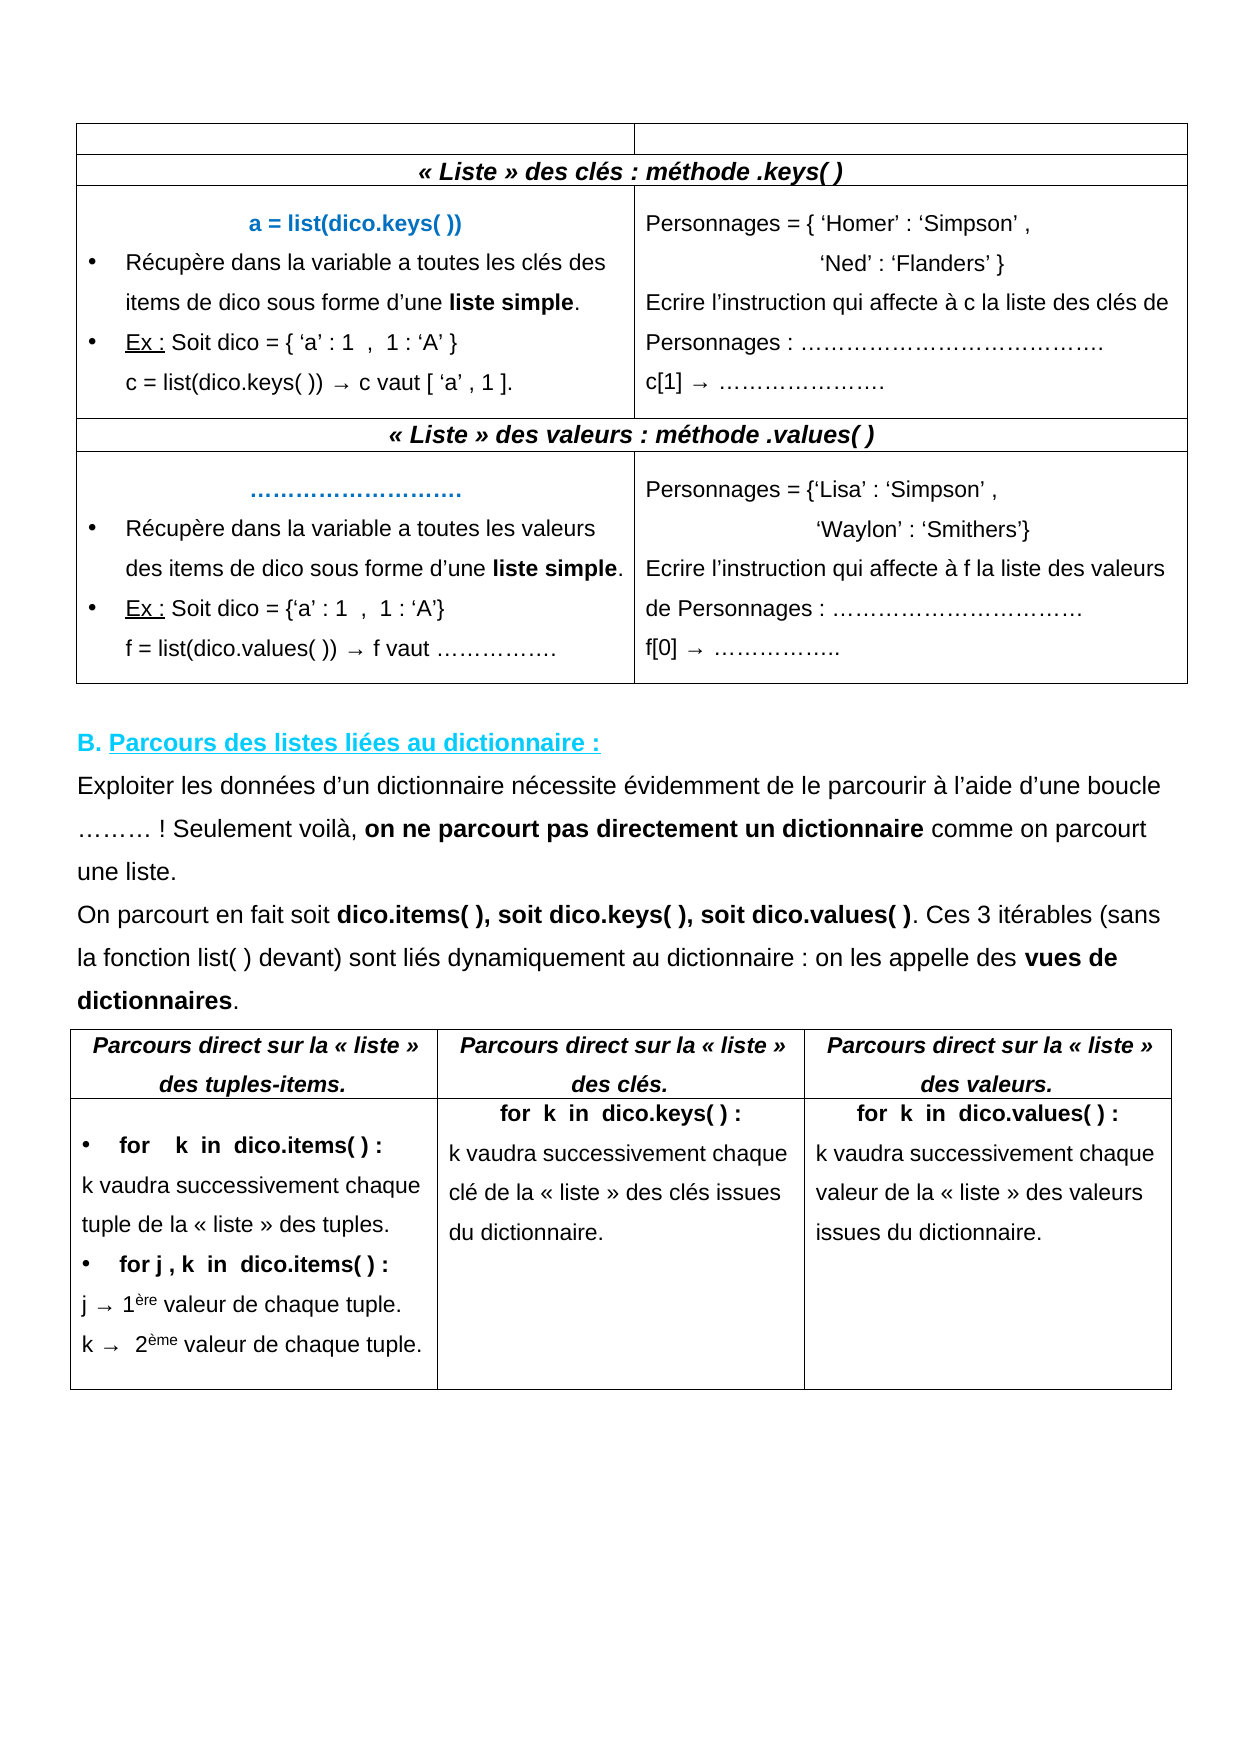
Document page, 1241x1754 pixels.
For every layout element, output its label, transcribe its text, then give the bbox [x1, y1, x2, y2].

table_header Parcours direct sur la « liste » des valeurs. [805, 1030, 1171, 1098]
table_cell Personnages = {‘Lisa’ : ‘Simpson’ , ‘Waylon’ : ‘Smithers’} Ecrire l’instruction qui affecte à f la liste des valeurs de Personnages : …………………………… f[0] → …………….. [635, 452, 1187, 683]
table_header Parcours direct sur la « liste » des tuples-items. [71, 1030, 437, 1098]
table_header Parcours direct sur la « liste » des clés. [438, 1030, 804, 1098]
table_cell Personnages = { ‘Homer’ : ‘Simpson’ , ‘Ned’ : ‘Flanders’ } Ecrire l’instruction qui affecte à c la liste des clés de Personnages : …………………………………. c[1] → …………………. [635, 186, 1187, 417]
table_cell [77, 124, 634, 154]
table_cell « Liste » des valeurs : méthode .values( ) [77, 419, 1187, 451]
table_cell ………………………. Récupère dans la variable a toutes les valeurs des items de dico sous forme d’une liste simple. Ex : Soit dico = {‘a’ : 1 , 1 : ‘A’} f = list(dico.values( )) → f vaut ……………. [77, 452, 634, 683]
table_cell for k in dico.items( ) : k vaudra successivement chaque tuple de la « liste » des tuples. for j , k in dico.items( ) : j → 1ère valeur de chaque tuple. k → 2ème valeur de chaque tuple. [71, 1099, 437, 1389]
table_cell [635, 124, 1187, 154]
text Exploiter les données d’un dictionnaire nécessite évidemment de le parcourir à l’aide d’une boucle ……… ! Seulement voilà, on ne parcourt pas directement un dictionnaire comme on parcourt une liste. [77, 771, 1165, 886]
table_cell for k in dico.values( ) : k vaudra successivement chaque valeur de la « liste » des valeurs issues du dictionnaire. [805, 1099, 1171, 1389]
text B. Parcours des listes liées au dictionnaire : [77, 727, 1165, 756]
text On parcourt en fait soit dico.items( ), soit dico.keys( ), soit dico.values( ). Ces 3 itérables (sans la fonction list( ) devant) sont liés dynamiquement au dictionnaire : on les appelle des vues de dictionnaires. [77, 900, 1165, 1015]
table_cell « Liste » des clés : méthode .keys( ) [77, 155, 1187, 185]
table_cell for k in dico.keys( ) : k vaudra successivement chaque clé de la « liste » des clés issues du dictionnaire. [438, 1099, 804, 1389]
table_cell a = list(dico.keys( )) Récupère dans la variable a toutes les clés des items de dico sous forme d’une liste simple. Ex : Soit dico = { ‘a’ : 1 , 1 : ‘A’ } c = list(dico.keys( )) → c vaut [ ‘a’ , 1 ]. [77, 186, 634, 417]
